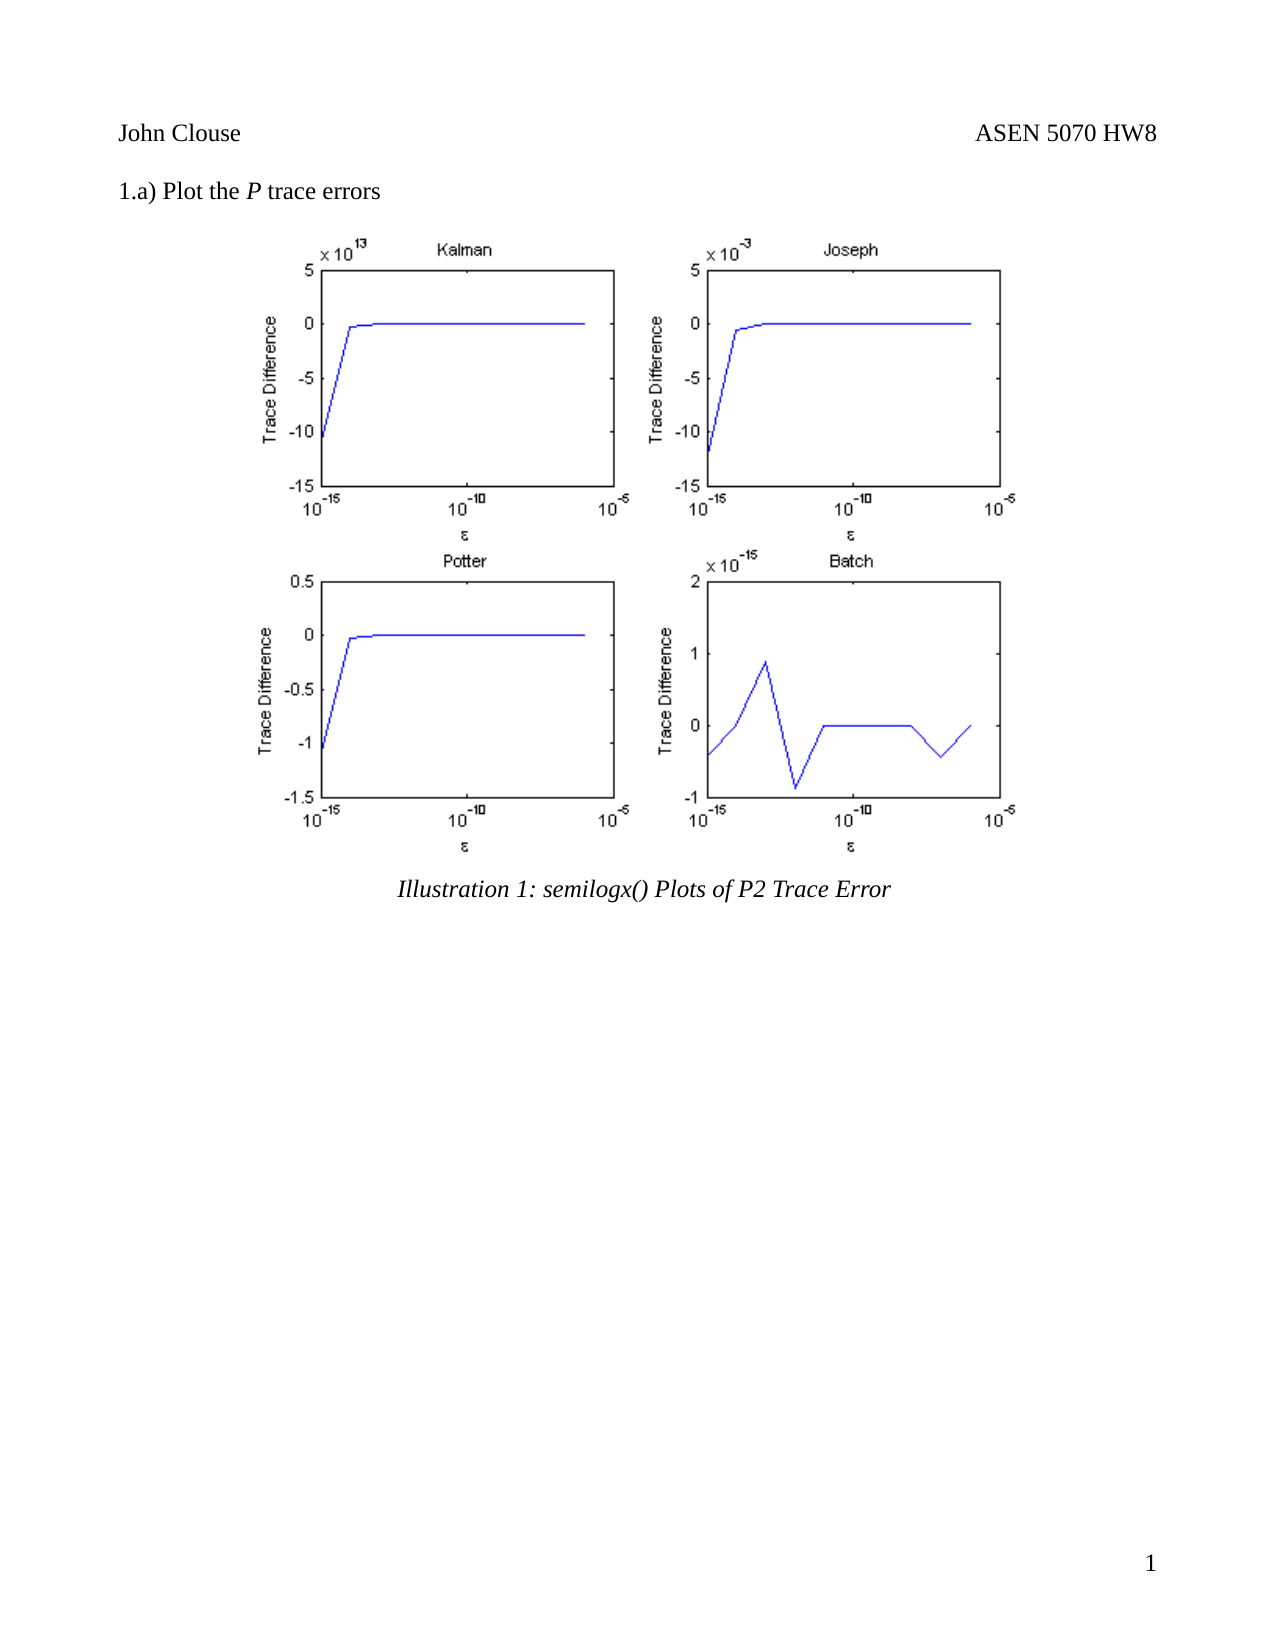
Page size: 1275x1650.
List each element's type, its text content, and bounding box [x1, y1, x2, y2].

text 1.a) Plot the P trace errors [118, 176, 1157, 205]
picture [207, 217, 1084, 874]
text Illustration 1: semilogx() Plots of P2 Trace Error [207, 874, 1083, 903]
